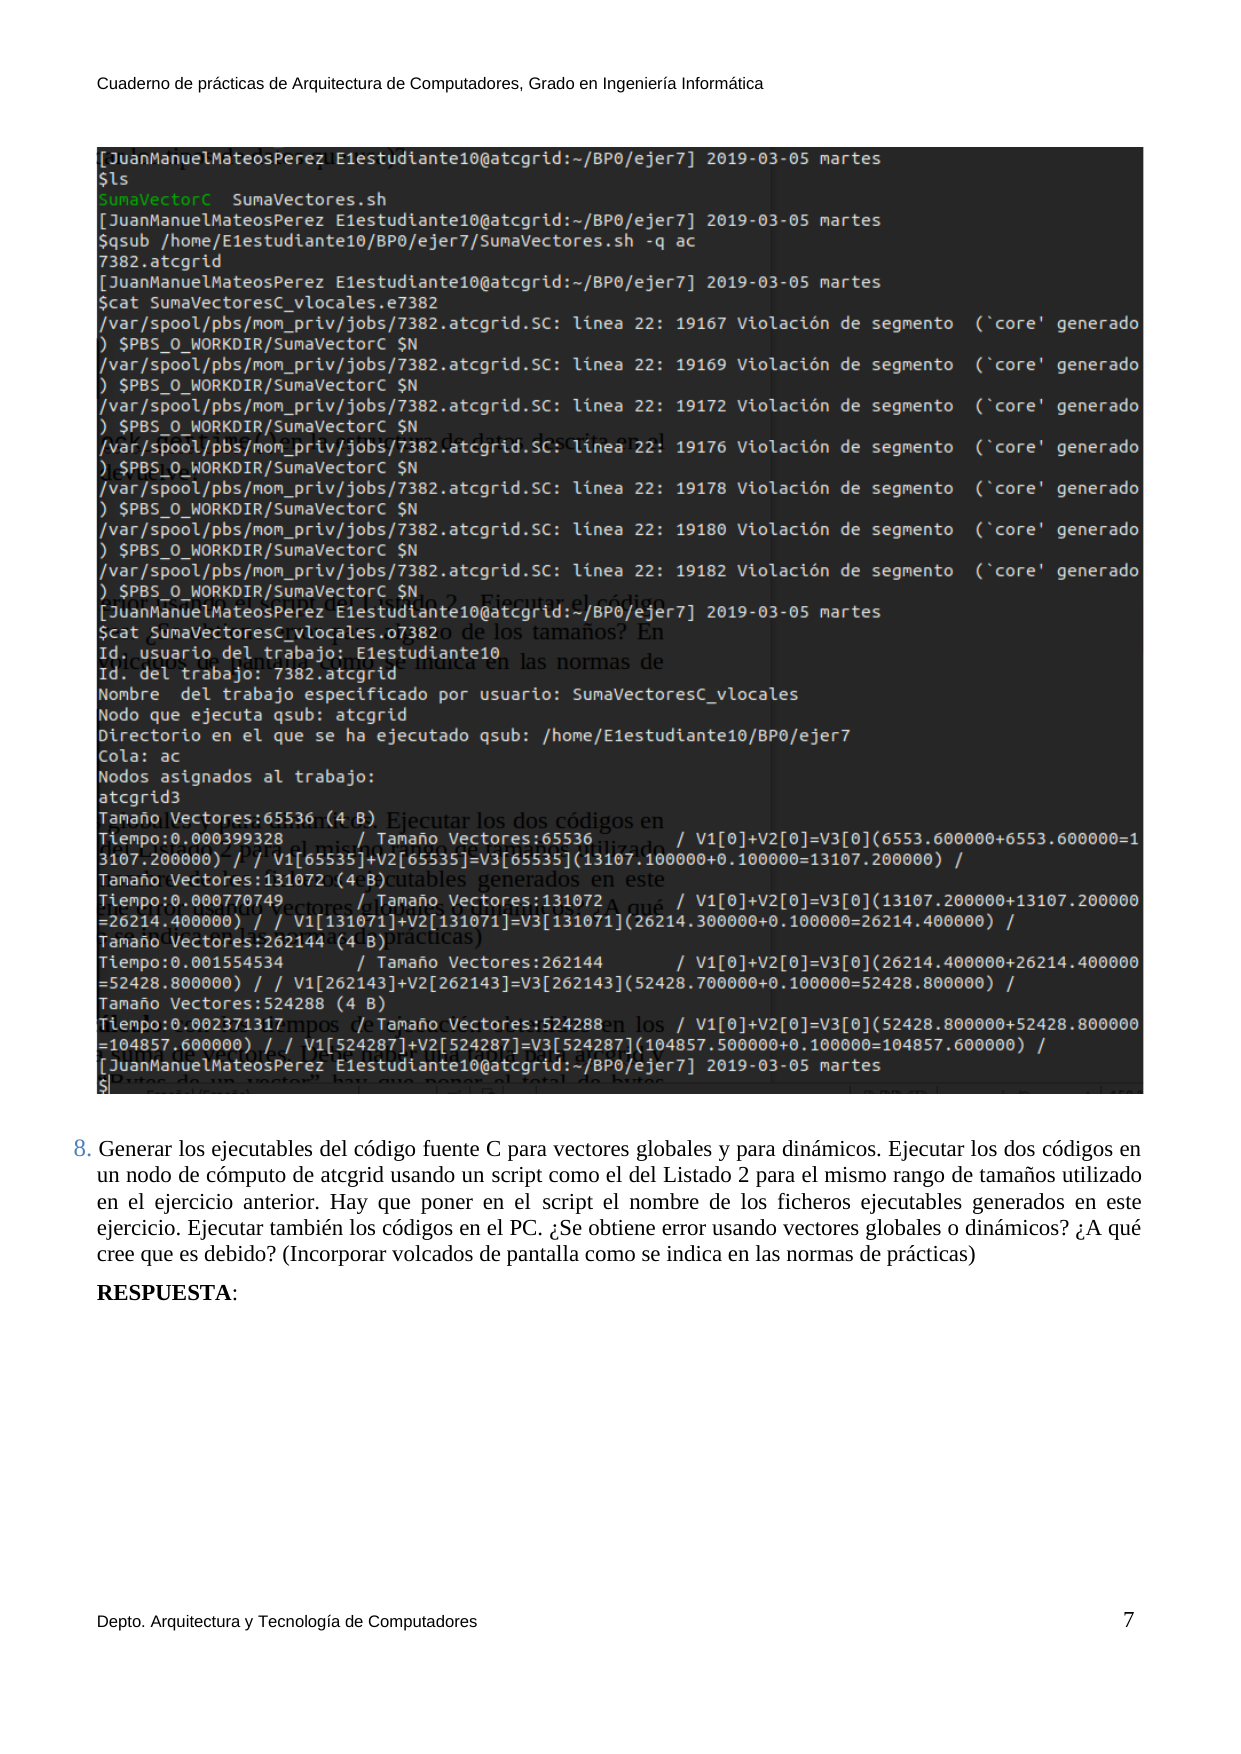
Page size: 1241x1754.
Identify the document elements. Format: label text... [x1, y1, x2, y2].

list RESPUESTA: [97, 1279, 1143, 1306]
list Generar los ejecutables del código fuente C para vectores globales y para dinámicos. Ejecutar los dos códigos en un nodo de cómputo de atcgrid usando un script como el del Listado 2 para el mismo rango de tamaños utilizado en el ejercicio anterior. Hay que poner en el script el nombre de los ficheros ejecutables generados en este ejercicio. Ejecutar también los códigos en el PC. ¿Se obtiene error usando vectores globales o dinámicos? ¿A qué cree que es debido? (Incorporar volcados de pantalla como se indica en las normas de prácticas) [67, 1133, 1143, 1267]
picture [96, 147, 1144, 1094]
